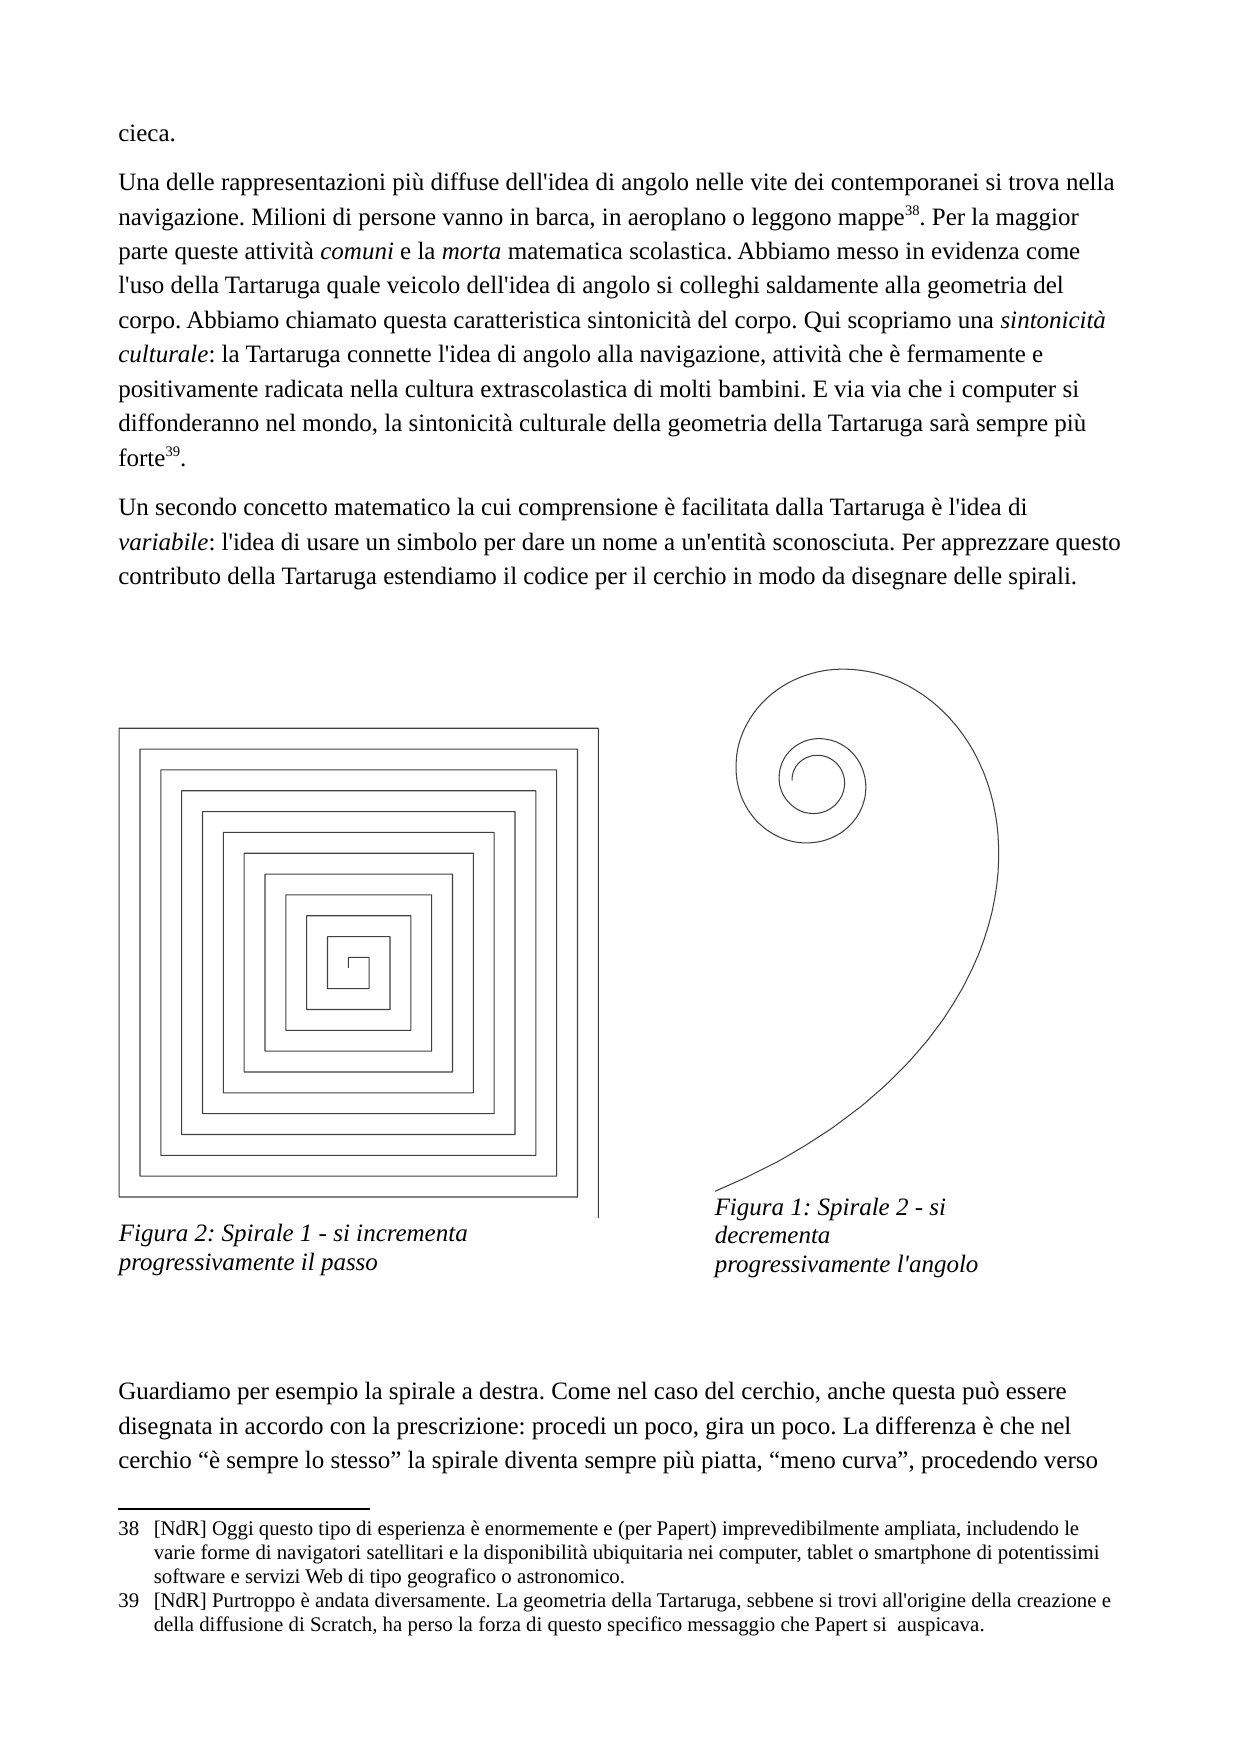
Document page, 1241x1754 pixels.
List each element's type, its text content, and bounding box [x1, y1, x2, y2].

text Guardiamo per esempio la spirale a destra. Come nel caso del cerchio, anche questa può essere disegnata in accordo con la prescrizione: procedi un poco, gira un poco. La differenza è che nel cerchio “è sempre lo stesso” la spirale diventa sempre più piatta, “meno curva”, procedendo verso [118, 1376, 1122, 1474]
text [NdR] Purtroppo è andata diversamente. La geometria della Tartaruga, sebbene si trovi all'origine della creazione e della diffusione di Scratch, ha perso la forza di questo specifico messaggio che Papert si auspicava. [118, 1588, 1122, 1636]
text [714, 682, 998, 1190]
text Figura 1: Spirale 2 - si decrementa progressivamente l'angolo [714, 879, 999, 1278]
text Figura 2: Spirale 1 - si incrementa progressivamente il passo [119, 741, 599, 1276]
text [NdR] Oggi questo tipo di esperienza è enormemente e (per Papert) imprevedibilmente ampliata, includendo le varie forme di navigatori satellitari e la disponibilità ubiquitaria nei computer, tablet o smartphone di potentissimi software e servizi Web di tipo geografico o astronomico. [118, 1516, 1122, 1588]
text Un secondo concetto matematico la cui comprensione è facilitata dalla Tartaruga è l'idea di variabile: l'idea di usare un simbolo per dare un nome a un'entità sconosciuta. Per apprezzare questo contributo della Tartaruga estendiamo il codice per il cerchio in modo da disegnare delle spirali. [118, 492, 1122, 590]
text Una delle rappresentazioni più diffuse dell'idea di angolo nelle vite dei contemporanei si trova nella navigazione. Milioni di persone vanno in barca, in aeroplano o leggono mappe. Per la maggior parte queste attività comuni e la morta matematica scolastica. Abbiamo messo in evidenza come l'uso della Tartaruga quale veicolo dell'idea di angolo si colleghi saldamente alla geometria del corpo. Abbiamo chiamato questa caratteristica sintonicità del corpo. Qui scopriamo una sintonicità culturale: la Tartaruga connette l'idea di angolo alla navigazione, attività che è fermamente e positivamente radicata nella cultura extrascolastica di molti bambini. E via via che i computer si diffonderanno nel mondo, la sintonicità culturale della geometria della Tartaruga sarà sempre più forte. [118, 167, 1122, 472]
text [904, 682, 999, 829]
text cieca. [118, 118, 1122, 147]
